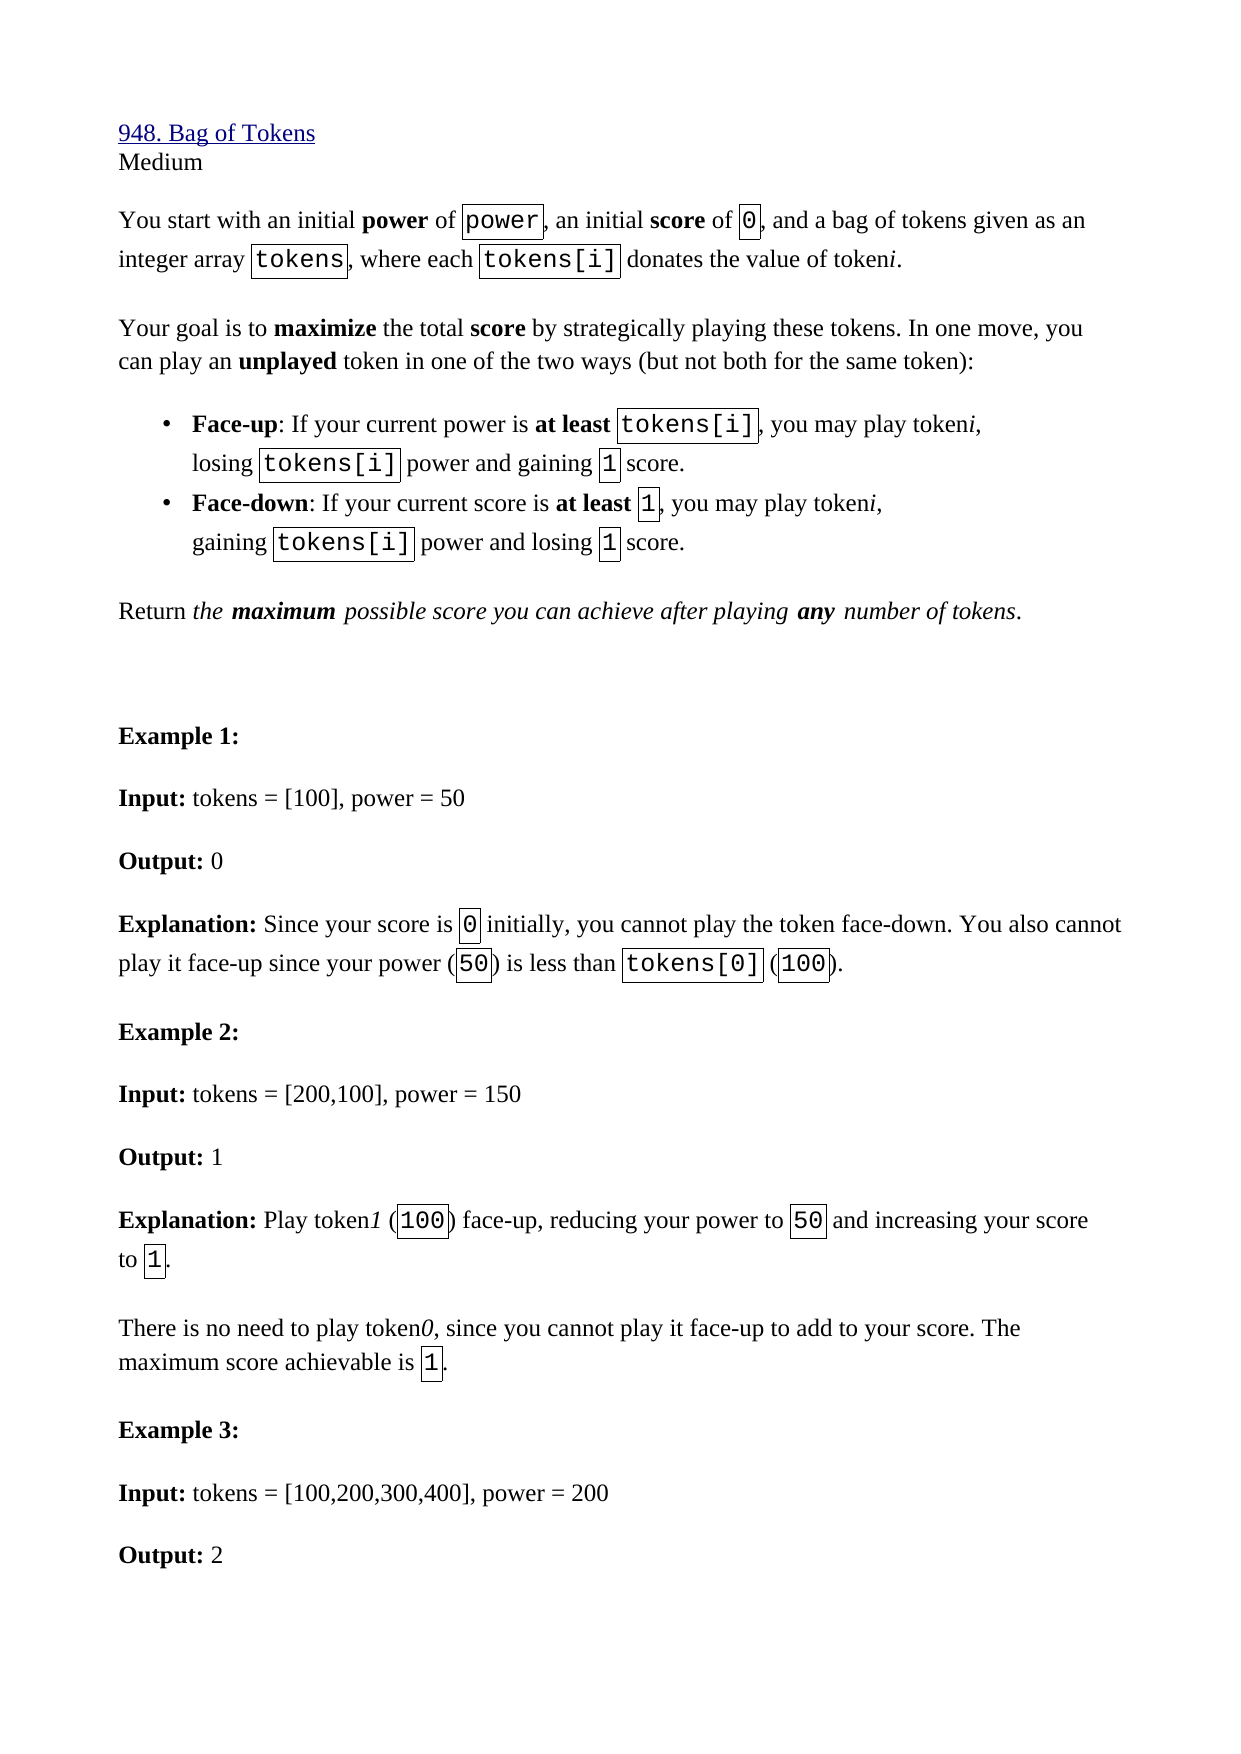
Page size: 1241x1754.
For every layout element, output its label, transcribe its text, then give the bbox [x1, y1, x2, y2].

text Input: tokens = [100,200,300,400], power = 200 [118, 1478, 1122, 1507]
text Example 2: [118, 1017, 1122, 1045]
text Input: tokens = [100], power = 50 [118, 783, 1122, 812]
text 948. Bag of Tokens [118, 118, 1122, 147]
text There is no need to play token0, since you cannot play it face-up to add to your score. The maximum score achievable is 1. [118, 1313, 1122, 1381]
list Face-down: If your current score is at least 1, you may play tokeni, gaining tokens[i] power and losing 1 score. [162, 487, 1122, 561]
text Your goal is to maximize the total score by strategically playing these tokens. In one move, you can play an unplayed token in one of the two ways (but not both for the same token): [118, 313, 1122, 374]
text Return the maximum possible score you can achieve after playing any number of tokens. [118, 596, 1122, 624]
text Explanation: Play token1 (100) face-up, reducing your power to 50 and increasing your score to 1. [118, 1204, 1122, 1278]
text Output: 2 [118, 1540, 1122, 1569]
text Explanation: Since your score is 0 initially, you cannot play the token face-down. You also cannot play it face-up since your power (50) is less than tokens[0] (100). [118, 908, 1122, 982]
list Face-up: If your current power is at least tokens[i], you may play tokeni, losing tokens[i] power and gaining 1 score. [162, 408, 1122, 482]
text Input: tokens = [200,100], power = 150 [118, 1079, 1122, 1108]
text Example 1: [118, 721, 1122, 749]
text You start with an initial power of power, an initial score of 0, and a bag of tokens given as an integer array tokens, where each tokens[i] donates the value of tokeni. [118, 204, 1122, 278]
text Medium [118, 147, 1122, 176]
text Output: 1 [118, 1142, 1122, 1170]
text Output: 0 [118, 846, 1122, 874]
text Example 3: [118, 1415, 1122, 1444]
